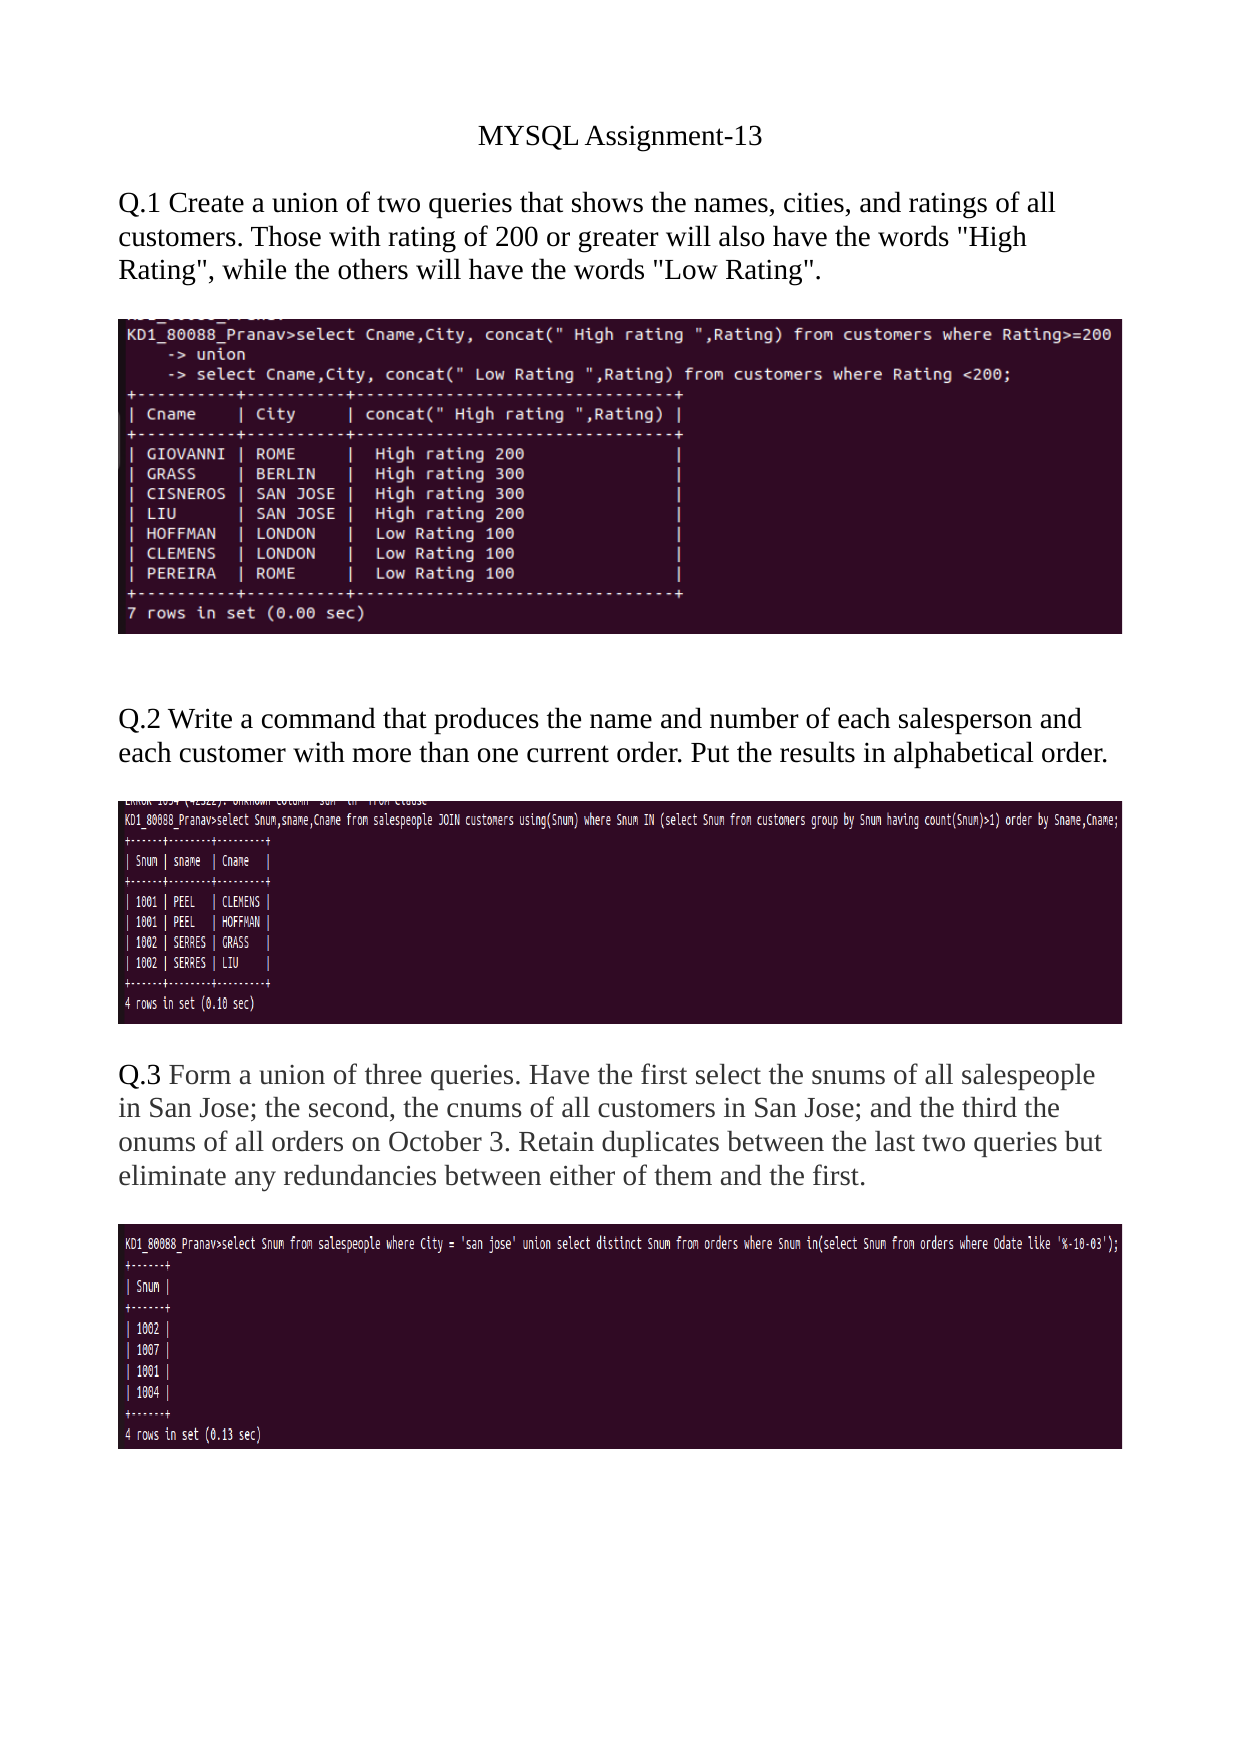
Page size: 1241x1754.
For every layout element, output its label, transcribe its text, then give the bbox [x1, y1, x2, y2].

text MYSQL Assignment-13 [118, 118, 1122, 152]
picture [118, 319, 1123, 634]
picture [118, 1224, 1123, 1449]
text Q.2 Write a command that produces the name and number of each salesperson and each customer with more than one current order. Put the results in alphabetical order. [118, 701, 1122, 768]
picture [118, 801, 1123, 1024]
text Q.3 Form a union of three queries. Have the first select the snums of all salespeople in San Jose; the second, the cnums of all customers in San Jose; and the third the onums of all orders on October 3. Retain duplicates between the last two queries but eliminate any redundancies between either of them and the first. [118, 1057, 1122, 1191]
text Q.1 Create a union of two queries that shows the names, cities, and ratings of all customers. Those with rating of 200 or greater will also have the words "High Rating", while the others will have the words "Low Rating". [118, 185, 1122, 286]
